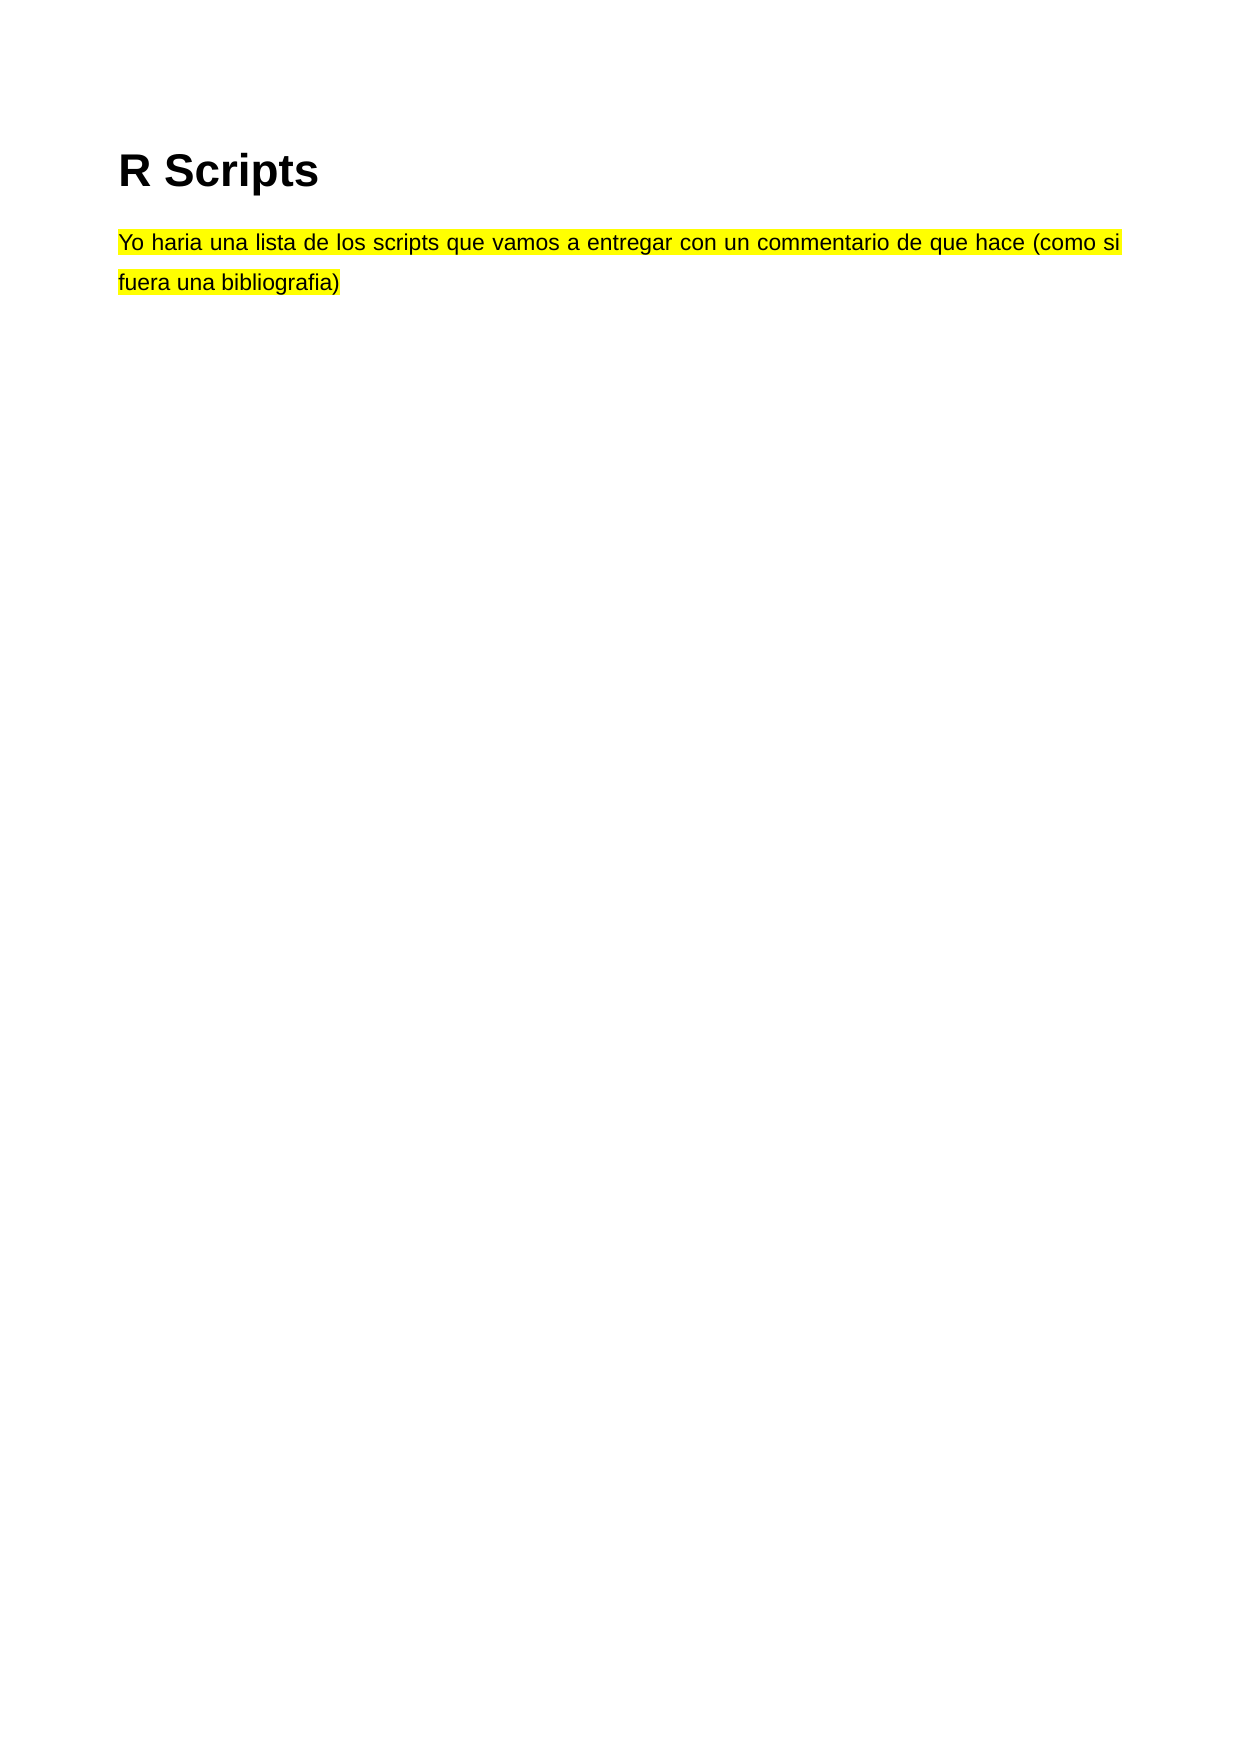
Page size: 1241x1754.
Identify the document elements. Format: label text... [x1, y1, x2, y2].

text Yo haria una lista de los scripts que vamos a entregar con un commentario de que hace (como si fuera una bibliografia) [118, 229, 1122, 295]
subtitle R Scripts [118, 143, 1122, 196]
